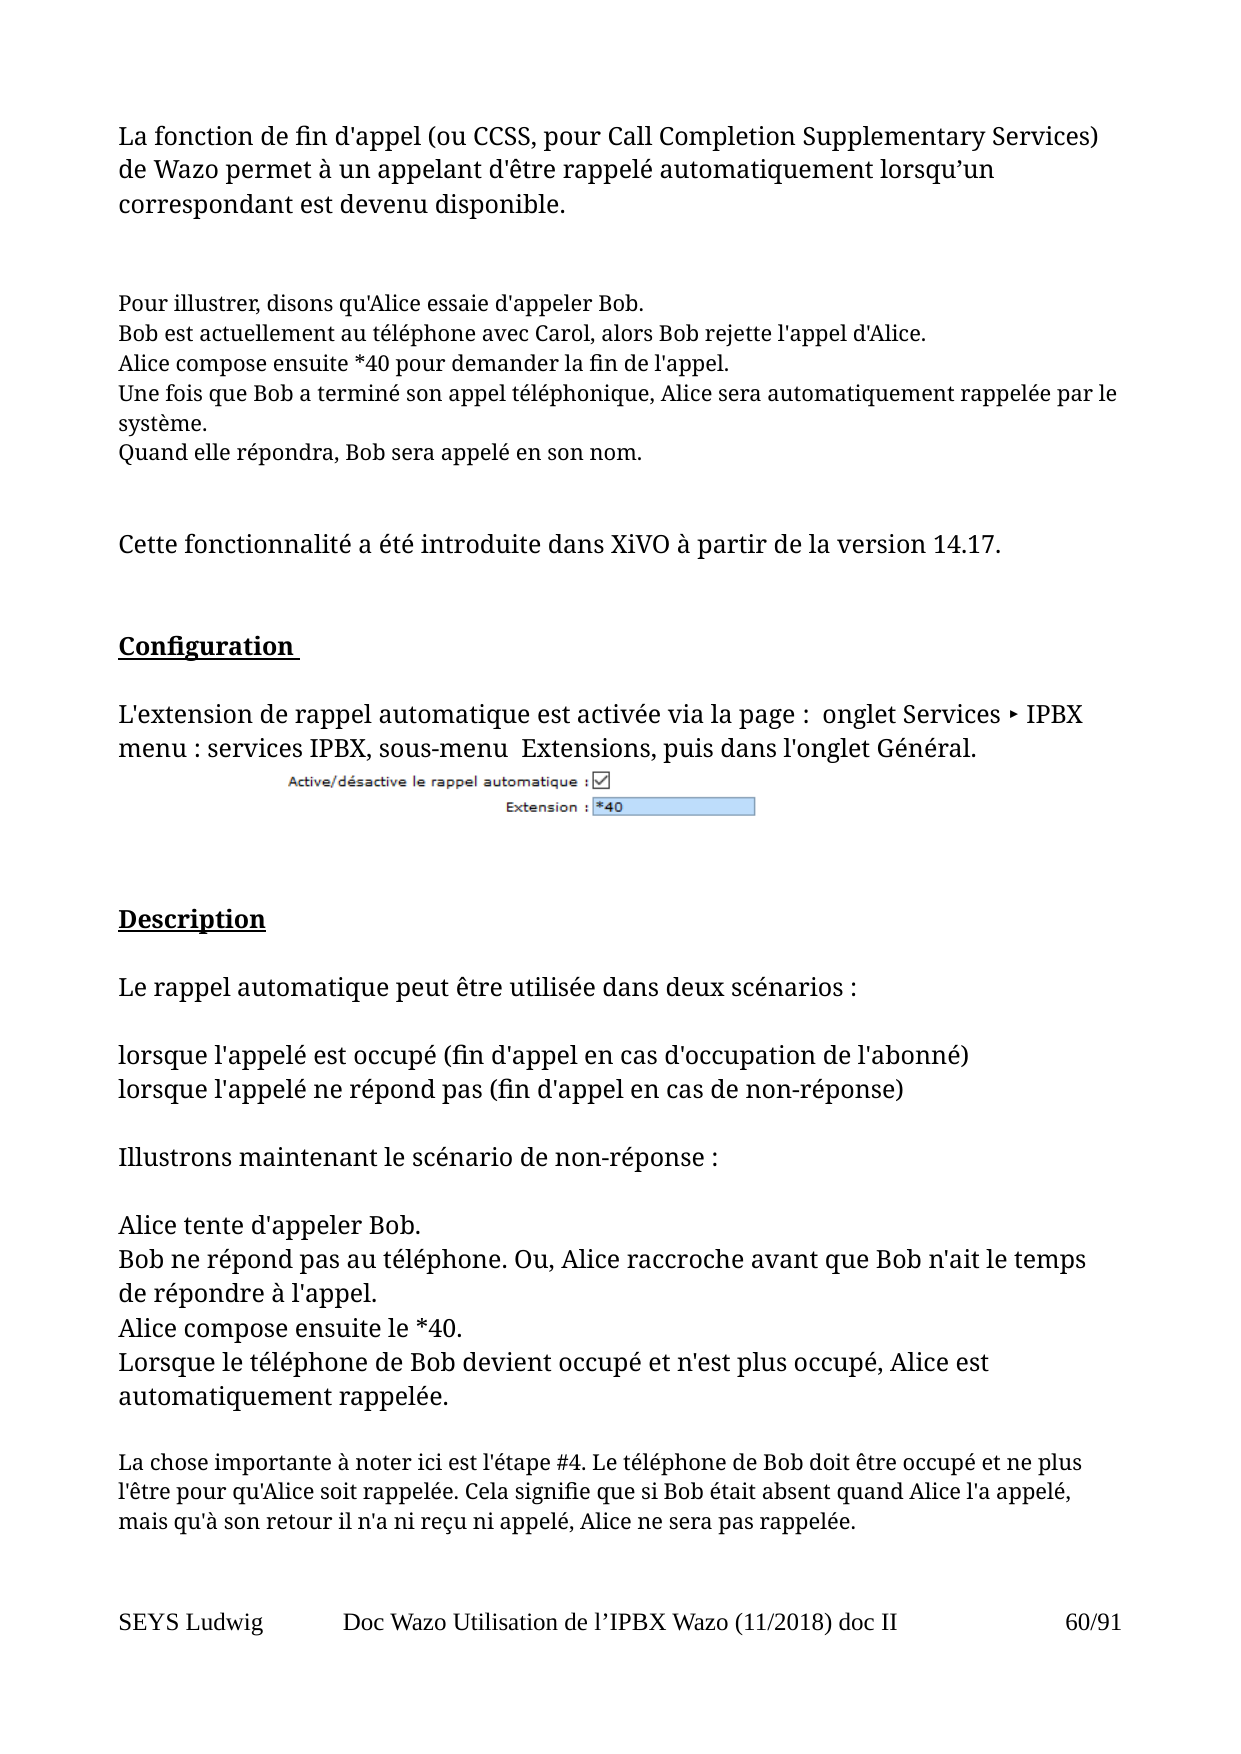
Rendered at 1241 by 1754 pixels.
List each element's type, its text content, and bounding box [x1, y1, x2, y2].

text Alice tente d'appeler Bob. [118, 1208, 1122, 1242]
text La fonction de fin d'appel (ou CCSS, pour Call Completion Supplementary Services) de Wazo permet à un appelant d'être rappelé automatiquement lorsqu’un correspondant est devenu disponible. [118, 118, 1122, 220]
text Description [118, 901, 1122, 936]
text L'extension de rappel automatique est activée via la page : onglet Services ‣ IPBX [118, 697, 1122, 731]
text Quand elle répondra, Bob sera appelé en son nom. [118, 437, 1122, 467]
text Cette fonctionnalité a été introduite dans XiVO à partir de la version 14.17. [118, 527, 1122, 561]
text La chose importante à noter ici est l'étape #4. Le téléphone de Bob doit être occupé et ne plus l'être pour qu'Alice soit rappelée. Cela signifie que si Bob était absent quand Alice l'a appelé, mais qu'à son retour il n'a ni reçu ni appelé, Alice ne sera pas rappelée. [118, 1446, 1122, 1536]
text Bob ne répond pas au téléphone. Ou, Alice raccroche avant que Bob n'ait le temps de répondre à l'appel. [118, 1242, 1122, 1310]
text Le rappel automatique peut être utilisée dans deux scénarios : [118, 969, 1122, 1004]
text Alice compose ensuite le *40. [118, 1310, 1122, 1344]
text Bob est actuellement au téléphone avec Carol, alors Bob rejette l'appel d'Alice. [118, 318, 1122, 348]
text Pour illustrer, disons qu'Alice essaie d'appeler Bob. [118, 288, 1122, 318]
text Une fois que Bob a terminé son appel téléphonique, Alice sera automatiquement rappelée par le système. [118, 378, 1122, 437]
text Lorsque le téléphone de Bob devient occupé et n'est plus occupé, Alice est automatiquement rappelée. [118, 1344, 1122, 1412]
text lorsque l'appelé est occupé (fin d'appel en cas d'occupation de l'abonné) [118, 1038, 1122, 1072]
text Illustrons maintenant le scénario de non-réponse : [118, 1140, 1122, 1174]
text menu : services IPBX, sous-menu Extensions, puis dans l'onglet Général. [118, 731, 1122, 765]
text Configuration [118, 629, 1122, 663]
picture [255, 765, 957, 824]
text Alice compose ensuite *40 pour demander la fin de l'appel. [118, 348, 1122, 378]
text lorsque l'appelé ne répond pas (fin d'appel en cas de non-réponse) [118, 1072, 1122, 1106]
